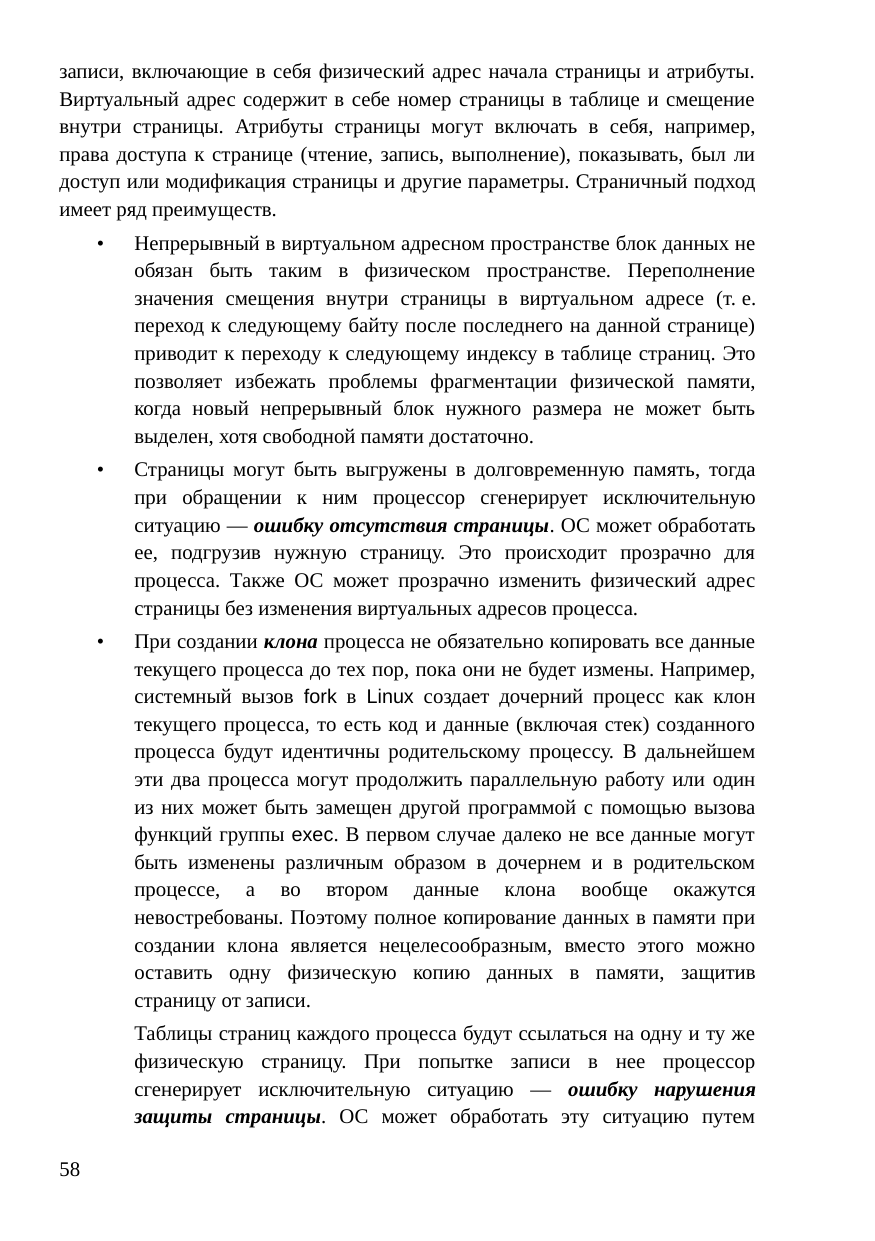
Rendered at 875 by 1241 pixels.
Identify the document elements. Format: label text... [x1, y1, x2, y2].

text записи, включающие в себя физический адрес начала страницы и атрибуты. Виртуальный адрес содержит в себе номер страницы в таблице и смещение внутри страницы. Атрибуты страницы могут включать в себя, например, права доступа к странице (чтение, запись, выполнение), показывать, был ли доступ или модификация страницы и другие параметры. Страничный подход имеет ряд преимуществ. [59, 59, 756, 221]
list Таблицы страниц каждого процесса будут ссылаться на одну и ту же физическую страницу. При попытке записи в нее процессор сгенерирует исключительную ситуацию — ошибку нарушения защиты страницы. ОС может обработать эту ситуацию путем [97, 1021, 756, 1128]
list Страницы могут быть выгружены в долговременную память, тогда при обращении к ним процессор сгенерирует исключительную ситуацию — ошибку отсутствия страницы. ОС может обработать ее, подгрузив нужную страницу. Это происходит прозрачно для процесса. Также ОС может прозрачно изменить физический адрес страницы без изменения виртуальных адресов процесса. [97, 457, 756, 619]
list При создании клона процесса не обязательно копировать все данные текущего процесса до тех пор, пока они не будет измены. Например, системный вызов fork в Linux создает дочерний процесс как клон текущего процесса, то есть код и данные (включая стек) созданного процесса будут идентичны родительскому процессу. В дальнейшем эти два процесса могут продолжить параллельную работу или один из них может быть замещен другой программой с помощью вызова функций группы exec. В первом случае далеко не все данные могут быть изменены различным образом в дочернем и в родительском процессе, а во втором данные клона вообще окажутся невостребованы. Поэтому полное копирование данных в памяти при создании клона является нецелесообразным, вместо этого можно оставить одну физическую копию данных в памяти, защитив страницу от записи. [97, 629, 756, 1012]
list Непрерывный в виртуальном адресном пространстве блок данных не обязан быть таким в физическом пространстве. Переполнение значения смещения внутри страницы в виртуальном адресе (т. е. переход к следующему байту после последнего на данной странице) приводит к переходу к следующему индексу в таблице страниц. Это позволяет избежать проблемы фрагментации физической памяти, когда новый непрерывный блок нужного размера не может быть выделен, хотя свободной памяти достаточно. [97, 231, 756, 448]
